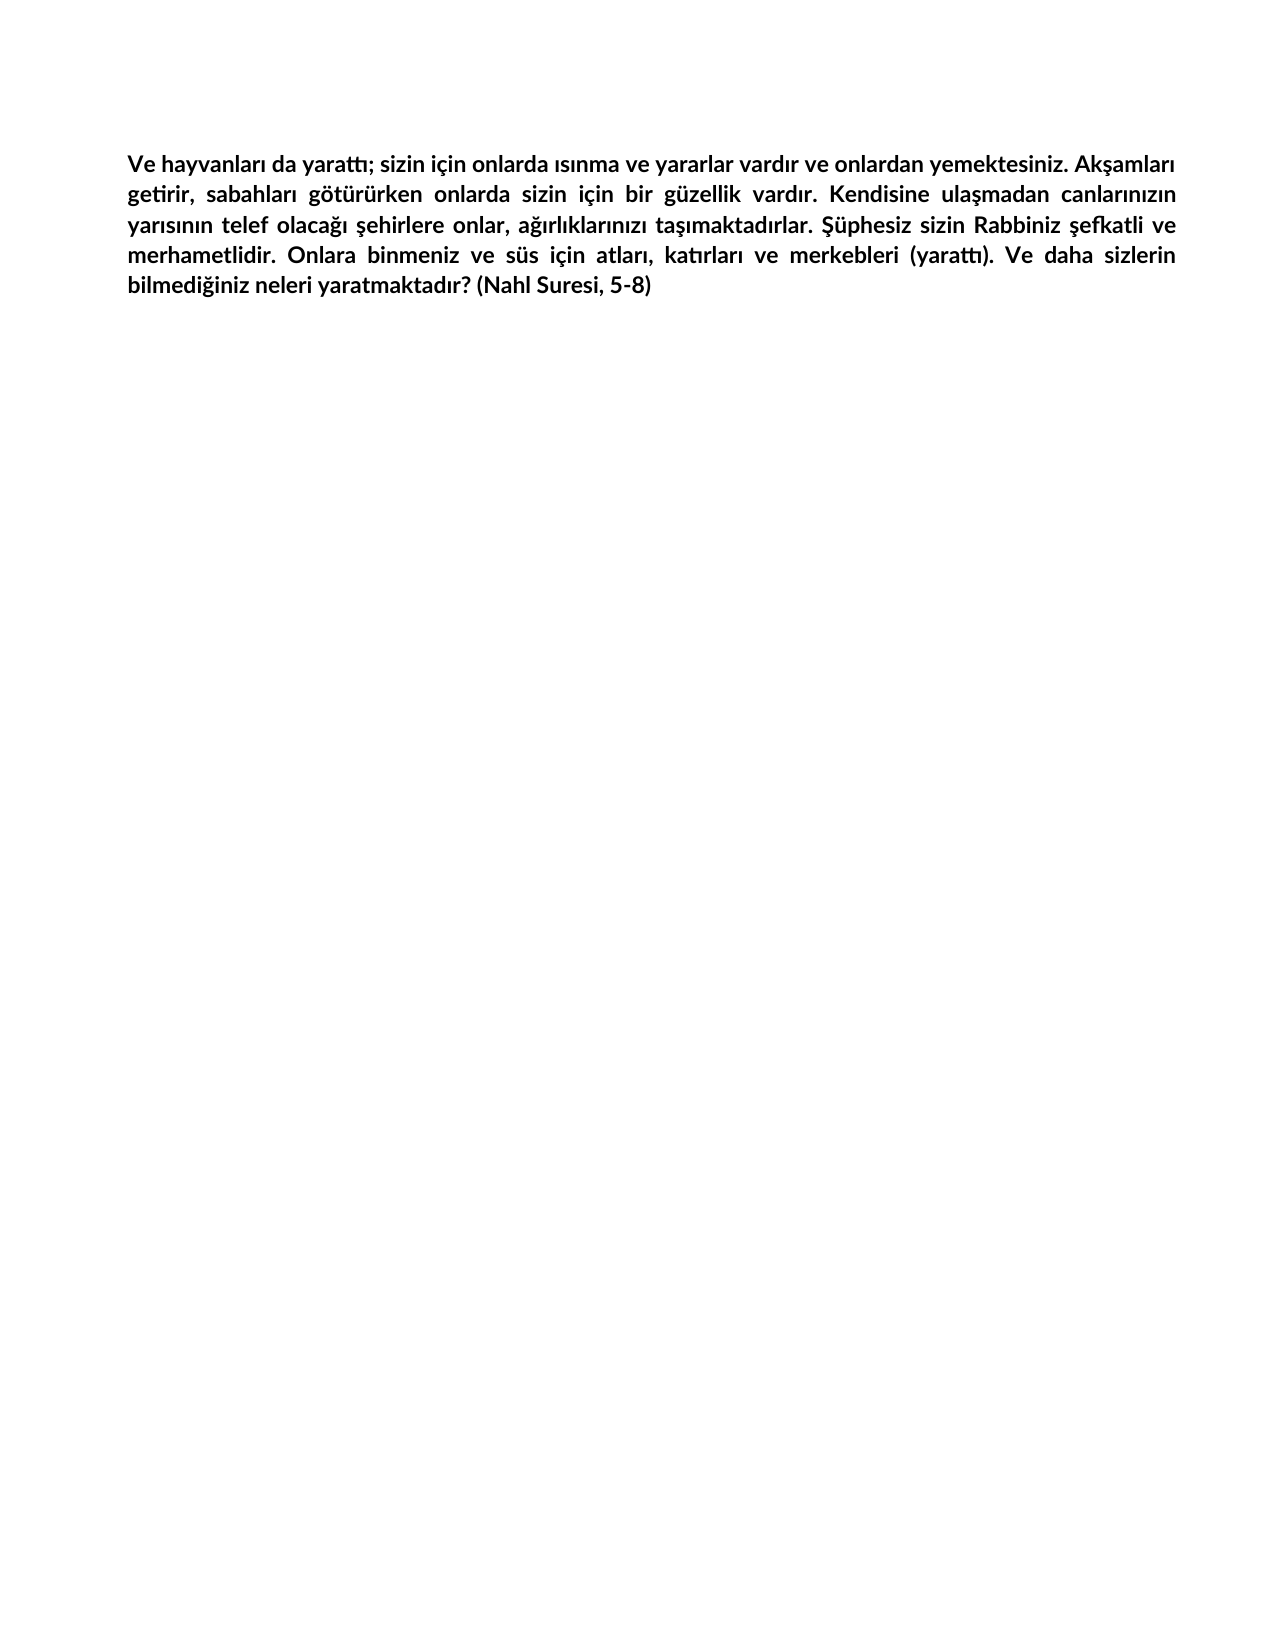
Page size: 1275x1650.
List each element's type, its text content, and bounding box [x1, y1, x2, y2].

text Ve hayvanları da yarattı; sizin için onlarda ısınma ve yararlar vardır ve onlardan yemektesiniz. Akşamları getirir, sabahları götürürken onlarda sizin için bir güzellik vardır. Kendisine ulaşmadan canlarınızın yarısının telef olacağı şehirlere onlar, ağırlıklarınızı taşımaktadırlar. Şüphesiz sizin Rabbiniz şefkatli ve merhametlidir. Onlara binmeniz ve süs için atları, katırları ve merkebleri (yarattı). Ve daha sizlerin bilmediğiniz neleri yaratmaktadır? (Nahl Suresi, 5-8) [127, 150, 1177, 298]
